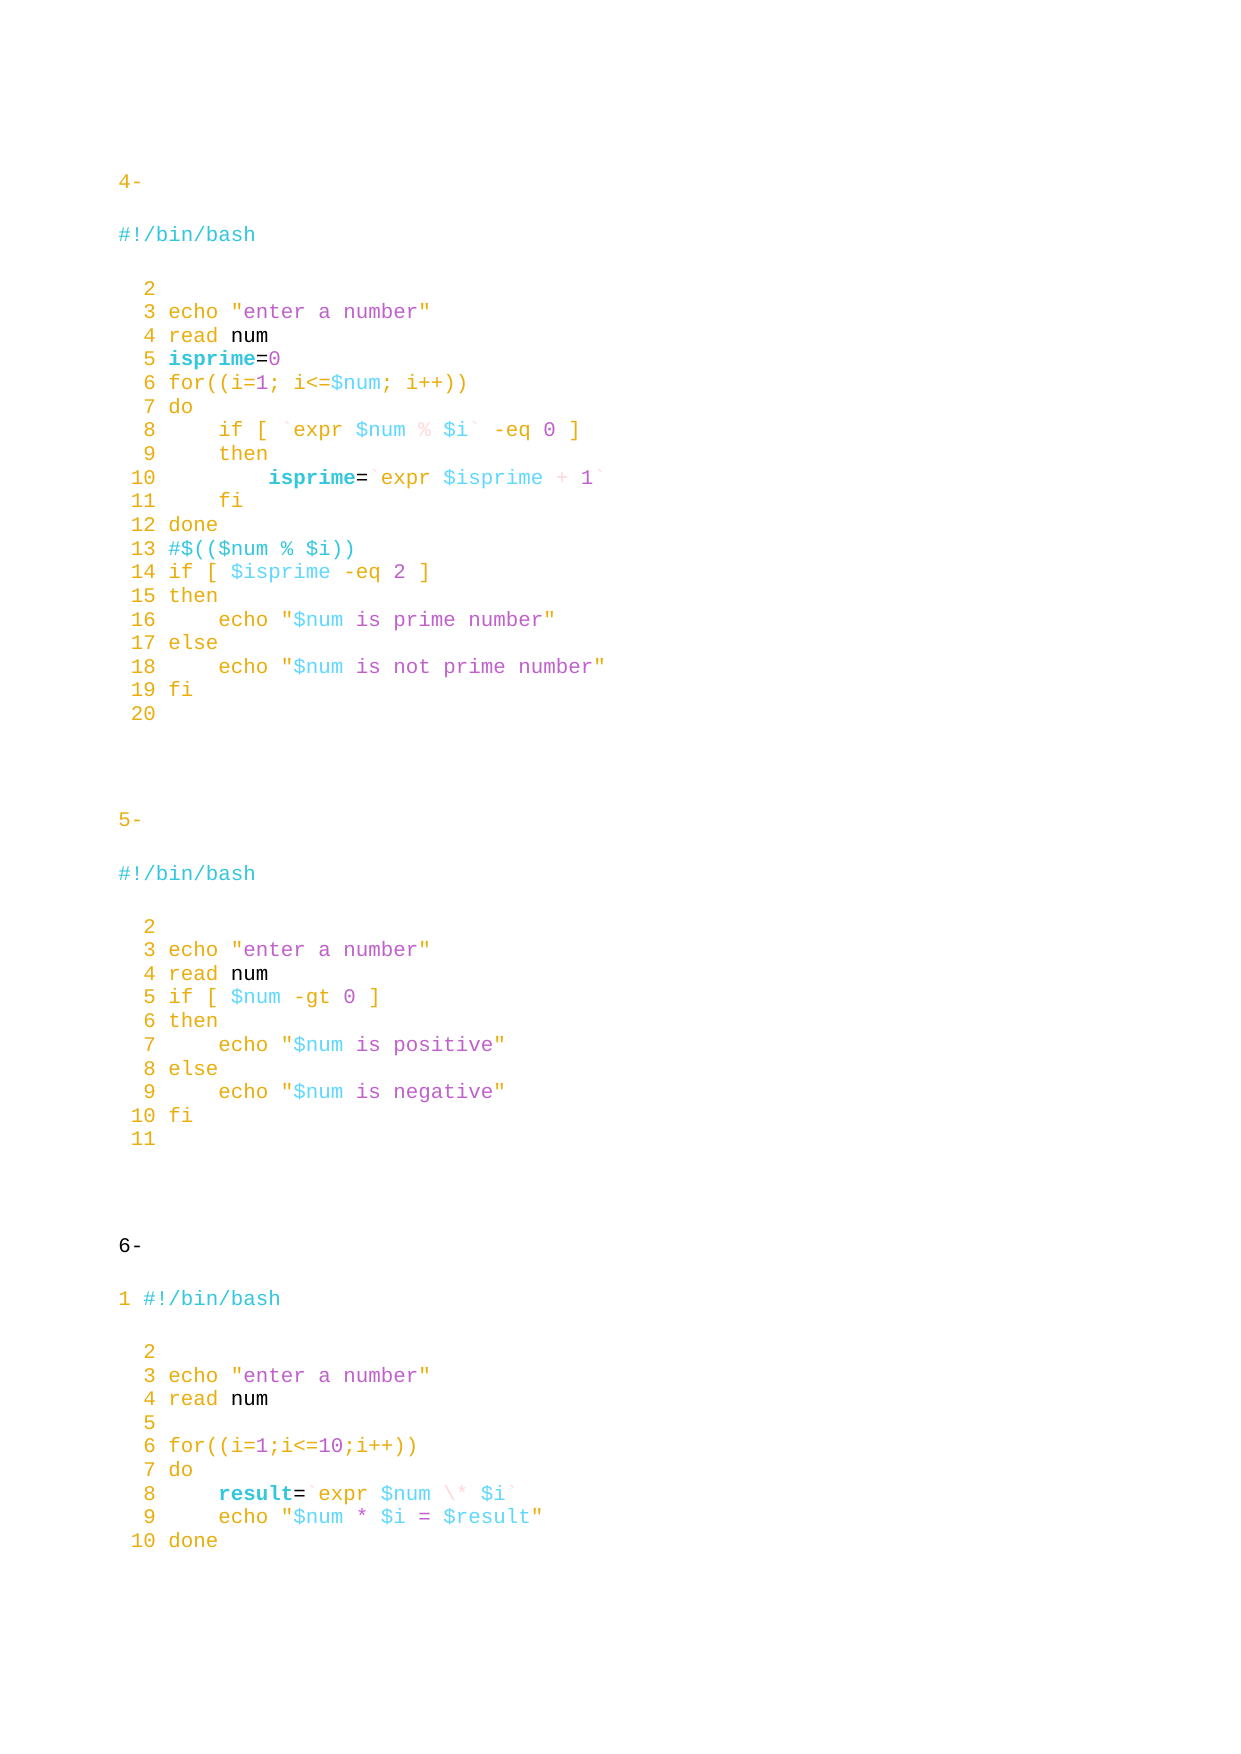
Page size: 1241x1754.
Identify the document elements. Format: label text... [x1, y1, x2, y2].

text 6 then [118, 1010, 1122, 1034]
text 5 if [ $num -gt 0 ] [118, 987, 1122, 1010]
text 4 read num [118, 1388, 1122, 1412]
text #!/bin/bash [118, 224, 1122, 248]
text 19 fi [118, 679, 1122, 703]
text 8 result=`expr $num \* $i` [118, 1483, 1122, 1506]
text 3 echo "enter a number" [118, 1364, 1122, 1388]
text 8 else [118, 1057, 1122, 1081]
text 9 echo "$num is negative" [118, 1081, 1122, 1105]
text 11 fi [118, 490, 1122, 514]
text 3 echo "enter a number" [118, 301, 1122, 325]
text 5- [118, 809, 1122, 833]
text 11 [118, 1128, 1122, 1152]
text 2 [118, 1341, 1122, 1364]
text 6 for((i=1;i<=10;i++)) [118, 1436, 1122, 1459]
text 2 [118, 916, 1122, 939]
text 5 [118, 1412, 1122, 1436]
text 10 fi [118, 1105, 1122, 1128]
text 9 echo "$num * $i = $result" [118, 1506, 1122, 1530]
text 7 do [118, 1459, 1122, 1483]
text 18 echo "$num is not prime number" [118, 656, 1122, 679]
text #!/bin/bash [118, 862, 1122, 886]
text 7 do [118, 396, 1122, 419]
text 2 [118, 277, 1122, 301]
text 9 then [118, 443, 1122, 467]
text 4- [118, 171, 1122, 195]
text 12 done [118, 514, 1122, 538]
text 20 [118, 703, 1122, 727]
text 7 echo "$num is positive" [118, 1034, 1122, 1057]
text 6 for((i=1; i<=$num; i++)) [118, 372, 1122, 396]
text 1 #!/bin/bash [118, 1288, 1122, 1311]
text 4 read num [118, 325, 1122, 348]
text 3 echo "enter a number" [118, 939, 1122, 963]
text 8 if [ `expr $num % $i` -eq 0 ] [118, 419, 1122, 443]
text 5 isprime=0 [118, 348, 1122, 372]
text 17 else [118, 632, 1122, 656]
text 10 done [118, 1530, 1122, 1554]
text 4 read num [118, 963, 1122, 987]
text 15 then [118, 585, 1122, 608]
text 10 isprime=`expr $isprime + 1` [118, 467, 1122, 490]
text 6- [118, 1235, 1122, 1258]
text 13 #$(($num % $i)) [118, 538, 1122, 561]
text 14 if [ $isprime -eq 2 ] [118, 561, 1122, 585]
text 16 echo "$num is prime number" [118, 608, 1122, 632]
